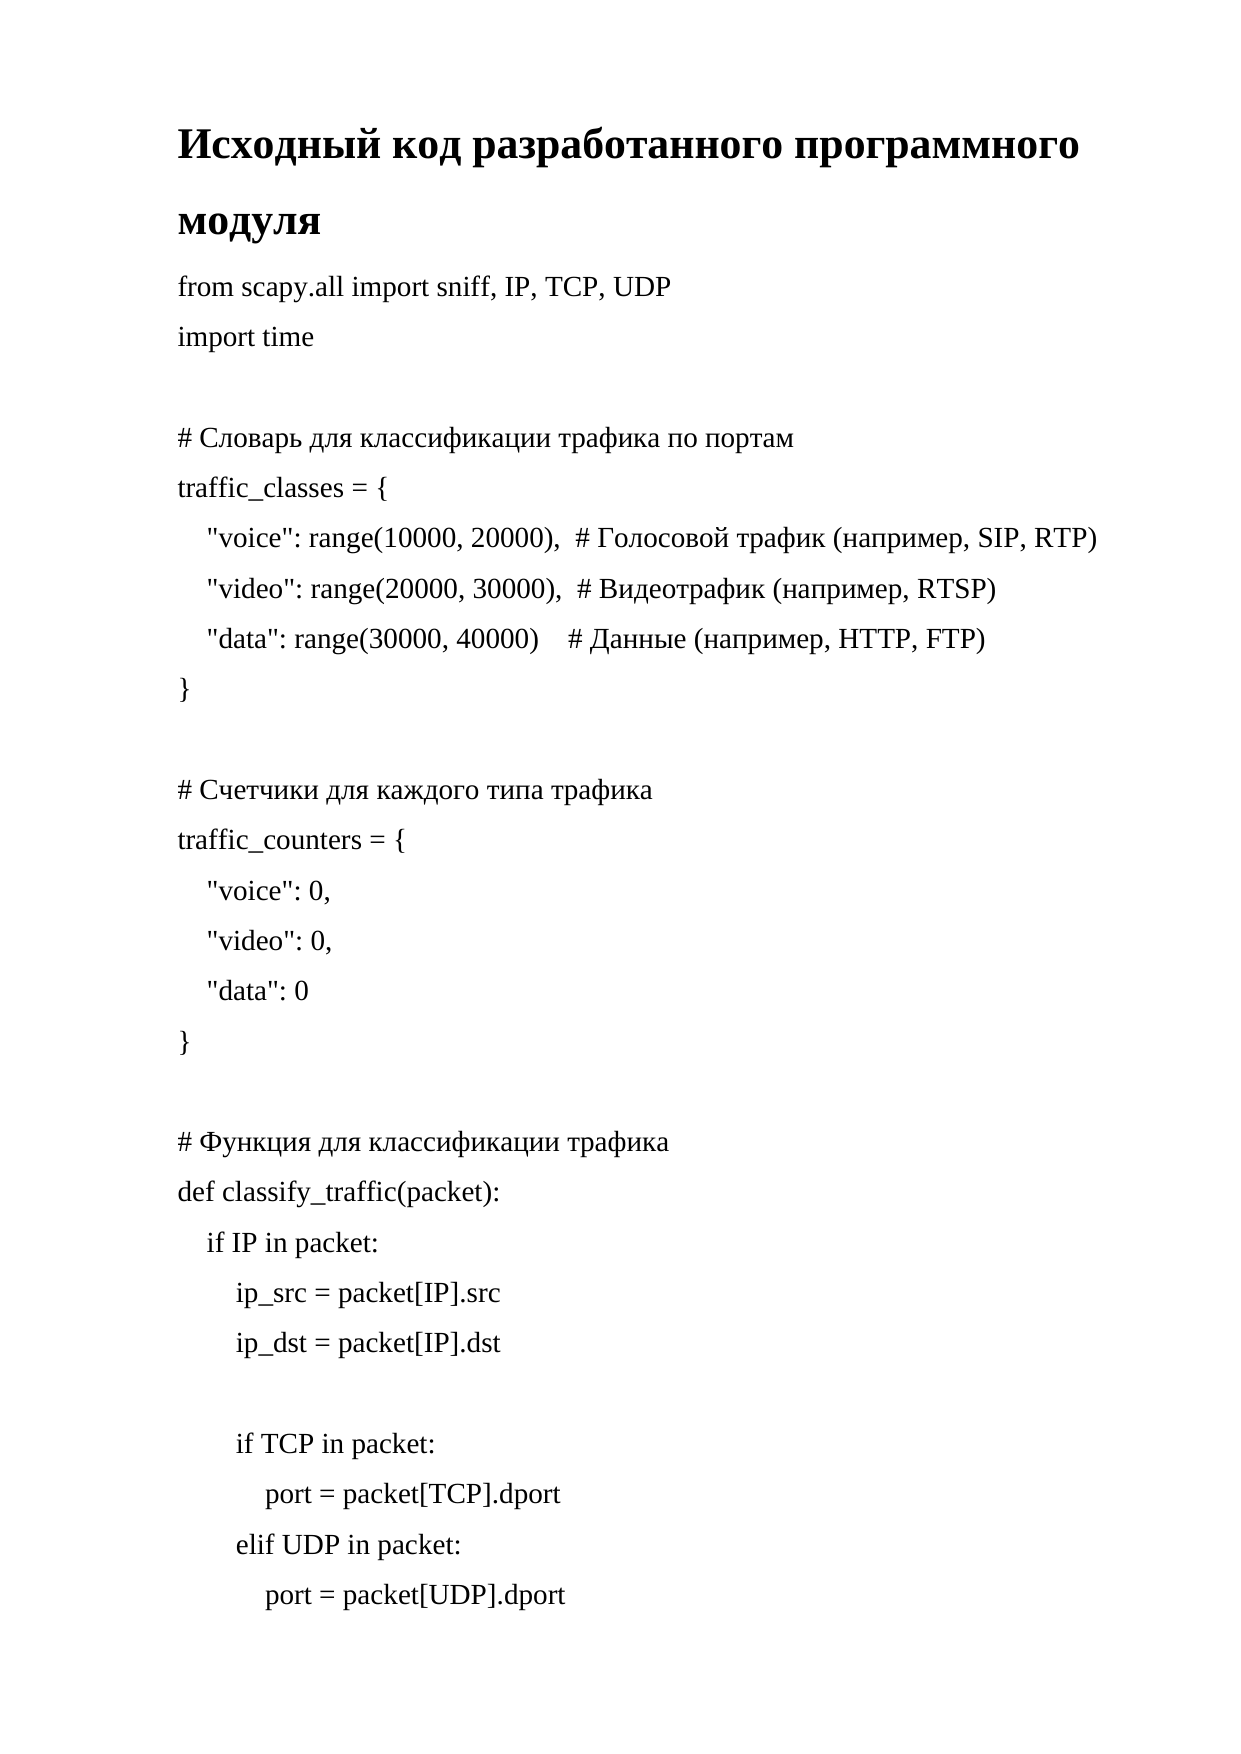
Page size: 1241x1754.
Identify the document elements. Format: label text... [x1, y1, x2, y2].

text "data": 0 [177, 973, 1152, 1007]
text # Функция для классификации трафика [177, 1124, 1152, 1158]
text traffic_classes = { [177, 470, 1152, 504]
text # Словарь для классификации трафика по портам [177, 420, 1152, 453]
text import time [177, 319, 1152, 353]
text traffic_counters = { [177, 822, 1152, 856]
text "video": 0, [177, 923, 1152, 957]
text Исходный код разработанного программного модуля [177, 118, 1152, 244]
text elif UDP in packet: [177, 1527, 1152, 1560]
text } [177, 671, 1152, 705]
text if IP in packet: [177, 1225, 1152, 1258]
text } [177, 1024, 1152, 1057]
text "video": range(20000, 30000), # Видеотрафик (например, RTSP) [177, 571, 1152, 604]
text "voice": range(10000, 20000), # Голосовой трафик (например, SIP, RTP) [177, 521, 1152, 554]
text "voice": 0, [177, 873, 1152, 906]
text port = packet[UDP].dport [177, 1577, 1152, 1611]
text ip_dst = packet[IP].dst [177, 1326, 1152, 1359]
text # Счетчики для каждого типа трафика [177, 772, 1152, 806]
text "data": range(30000, 40000) # Данные (например, HTTP, FTP) [177, 621, 1152, 655]
text from scapy.all import sniff, IP, TCP, UDP [177, 269, 1152, 302]
text port = packet[TCP].dport [177, 1476, 1152, 1510]
text if TCP in packet: [177, 1426, 1152, 1460]
text ip_src = packet[IP].src [177, 1275, 1152, 1309]
text def classify_traffic(packet): [177, 1174, 1152, 1208]
